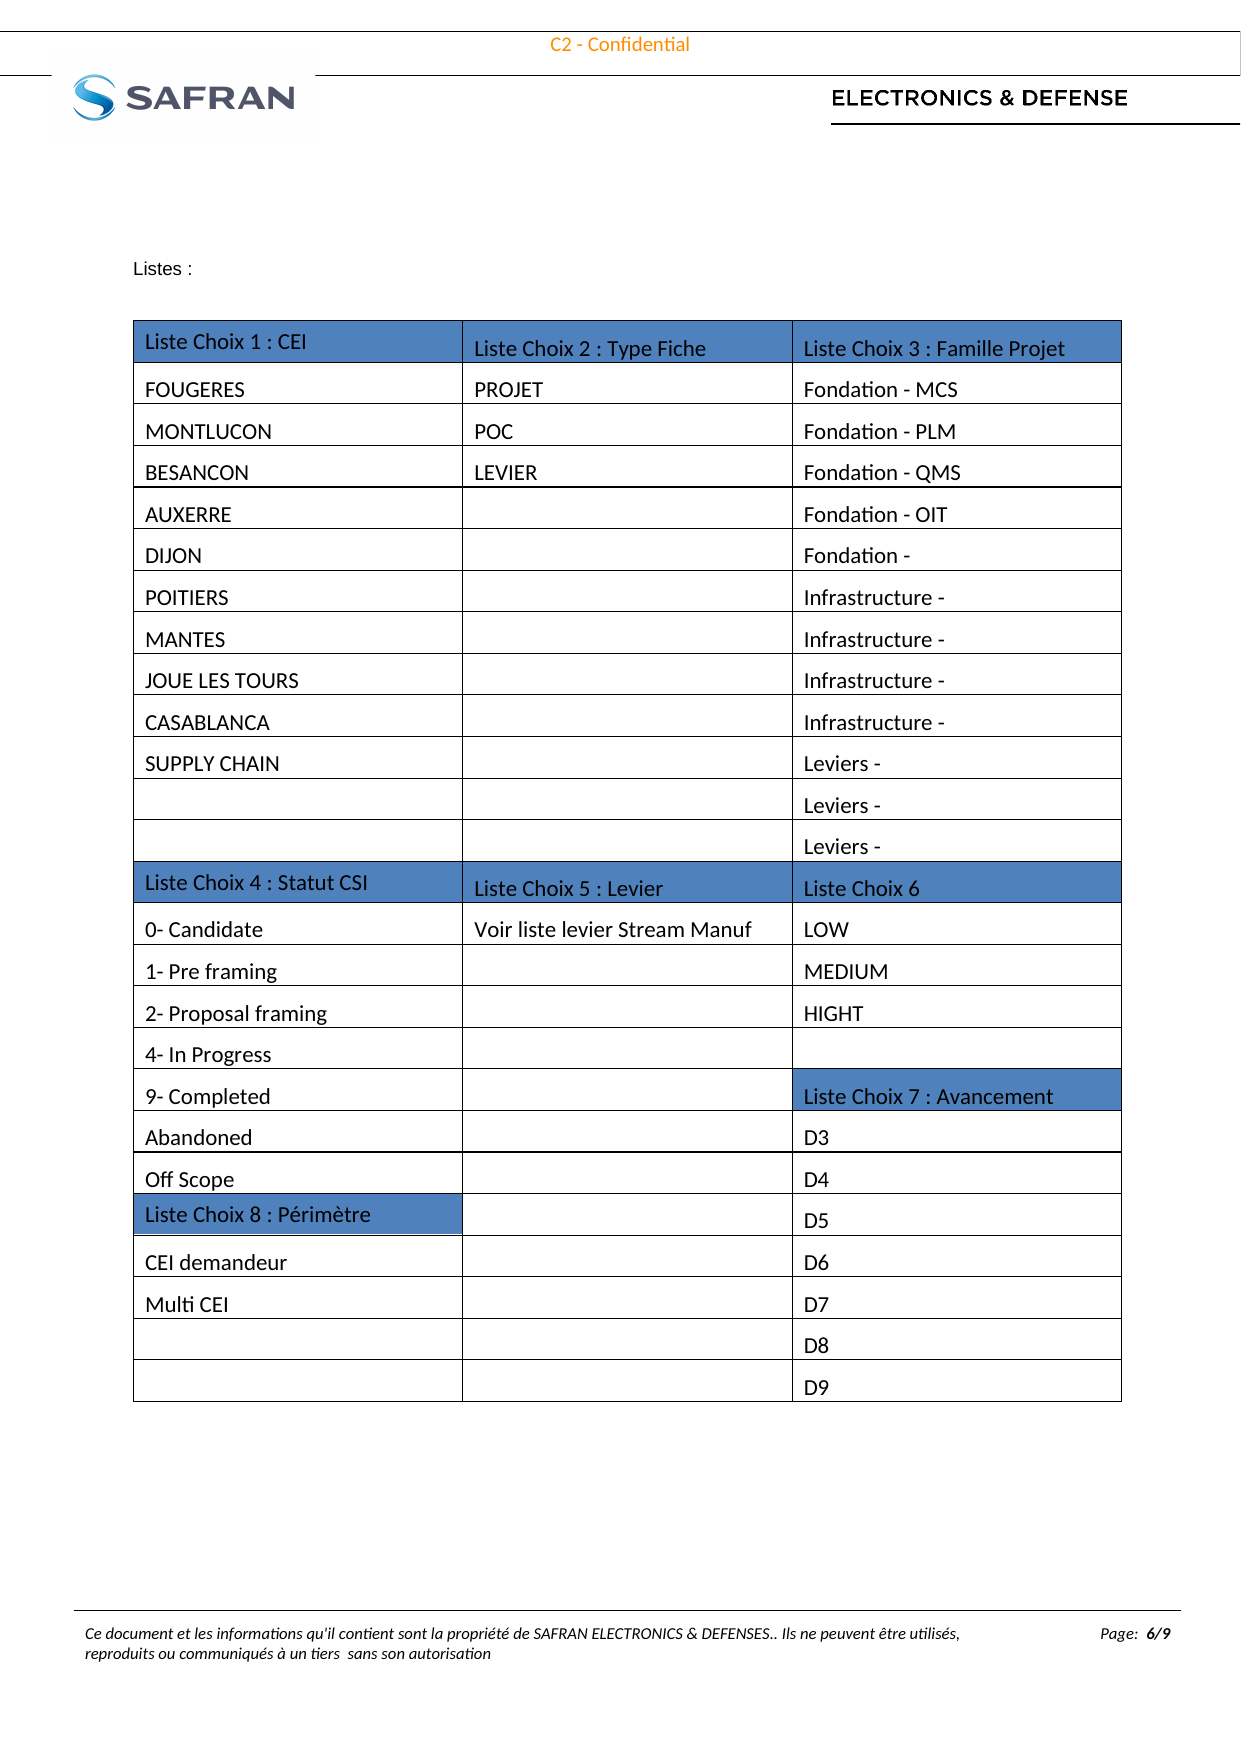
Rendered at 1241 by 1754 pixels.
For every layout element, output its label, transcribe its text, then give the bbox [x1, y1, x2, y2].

table_cell AUXERRE [134, 488, 462, 528]
table_cell [463, 986, 792, 1027]
table_cell [463, 1111, 792, 1151]
table_cell Abandoned [134, 1111, 462, 1151]
table_cell 9- Completed [134, 1069, 462, 1110]
table_header Liste Choix 2 : Type Fiche [463, 321, 792, 362]
table_header Liste Choix 1 : CEI [134, 321, 462, 362]
table_cell Leviers - [793, 820, 1121, 861]
table_cell CEI demandeur [134, 1236, 462, 1276]
table_cell Off Scope [134, 1153, 462, 1193]
table_cell HIGHT [793, 986, 1121, 1027]
picture [51, 52, 316, 143]
table_cell [463, 1153, 792, 1193]
table_cell PROJET [463, 363, 792, 403]
table_cell Infrastructure - [793, 695, 1121, 736]
table_cell [463, 571, 792, 611]
table_cell [793, 1028, 1121, 1068]
table_cell 4- In Progress [134, 1028, 462, 1068]
table_cell D4 [793, 1153, 1121, 1193]
table_cell 1- Pre framing [134, 945, 462, 985]
subtitle Listes : [133, 258, 1122, 280]
table_cell Fondation - QMS [793, 446, 1121, 486]
table_cell [463, 820, 792, 861]
table_cell POC [463, 404, 792, 445]
table_cell [463, 737, 792, 777]
table_cell Leviers - [793, 779, 1121, 819]
table_cell DIJON [134, 529, 462, 569]
table_cell [463, 779, 792, 819]
table_cell [134, 1319, 462, 1359]
table_cell Multi CEI [134, 1277, 462, 1318]
table_cell [463, 1236, 792, 1276]
table_cell [463, 1360, 792, 1401]
table_cell Infrastructure - [793, 654, 1121, 694]
table_cell [463, 1319, 792, 1359]
table_cell [134, 1360, 462, 1401]
table_cell D3 [793, 1111, 1121, 1151]
table_cell SUPPLY CHAIN [134, 737, 462, 777]
table_cell [463, 612, 792, 653]
table_cell [463, 1069, 792, 1110]
table_cell Liste Choix 4 : Statut CSI [134, 862, 462, 902]
table_cell D9 [793, 1360, 1121, 1401]
table_cell Liste Choix 7 : Avancement [793, 1069, 1121, 1110]
table_cell [463, 695, 792, 736]
table_cell D6 [793, 1236, 1121, 1276]
table_cell Liste Choix 8 : Périmètre [134, 1194, 462, 1234]
table_cell LOW [793, 903, 1121, 944]
table_cell [463, 1277, 792, 1318]
table_cell [463, 529, 792, 569]
table_cell Fondation - OIT [793, 488, 1121, 528]
table_cell [463, 1028, 792, 1068]
table_cell Fondation - [793, 529, 1121, 569]
table_cell POITIERS [134, 571, 462, 611]
table_cell D5 [793, 1194, 1121, 1234]
table_header Liste Choix 3 : Famille Projet [793, 321, 1121, 362]
table_cell MANTES [134, 612, 462, 653]
table_cell Liste Choix 5 : Levier [463, 862, 792, 902]
table_cell Infrastructure - [793, 612, 1121, 653]
table_cell CASABLANCA [134, 695, 462, 736]
table_cell [463, 488, 792, 528]
table_cell D8 [793, 1319, 1121, 1359]
table_cell Infrastructure - [793, 571, 1121, 611]
table_cell 0- Candidate [134, 903, 462, 944]
table_cell MONTLUCON [134, 404, 462, 445]
table_cell D7 [793, 1277, 1121, 1318]
table_cell Fondation - PLM [793, 404, 1121, 445]
table_cell Voir liste levier Stream Manuf [463, 903, 792, 944]
table_cell [463, 654, 792, 694]
table_cell [463, 1194, 792, 1234]
table_cell 2- Proposal framing [134, 986, 462, 1027]
table_cell FOUGERES [134, 363, 462, 403]
table_cell BESANCON [134, 446, 462, 486]
table_cell LEVIER [463, 446, 792, 486]
table_cell JOUE LES TOURS [134, 654, 462, 694]
table_cell MEDIUM [793, 945, 1121, 985]
table_cell [134, 779, 462, 819]
table_cell Liste Choix 6 [793, 862, 1121, 902]
table_cell Leviers - [793, 737, 1121, 777]
table_cell [463, 945, 792, 985]
table_cell [134, 820, 462, 861]
table_cell Fondation - MCS [793, 363, 1121, 403]
